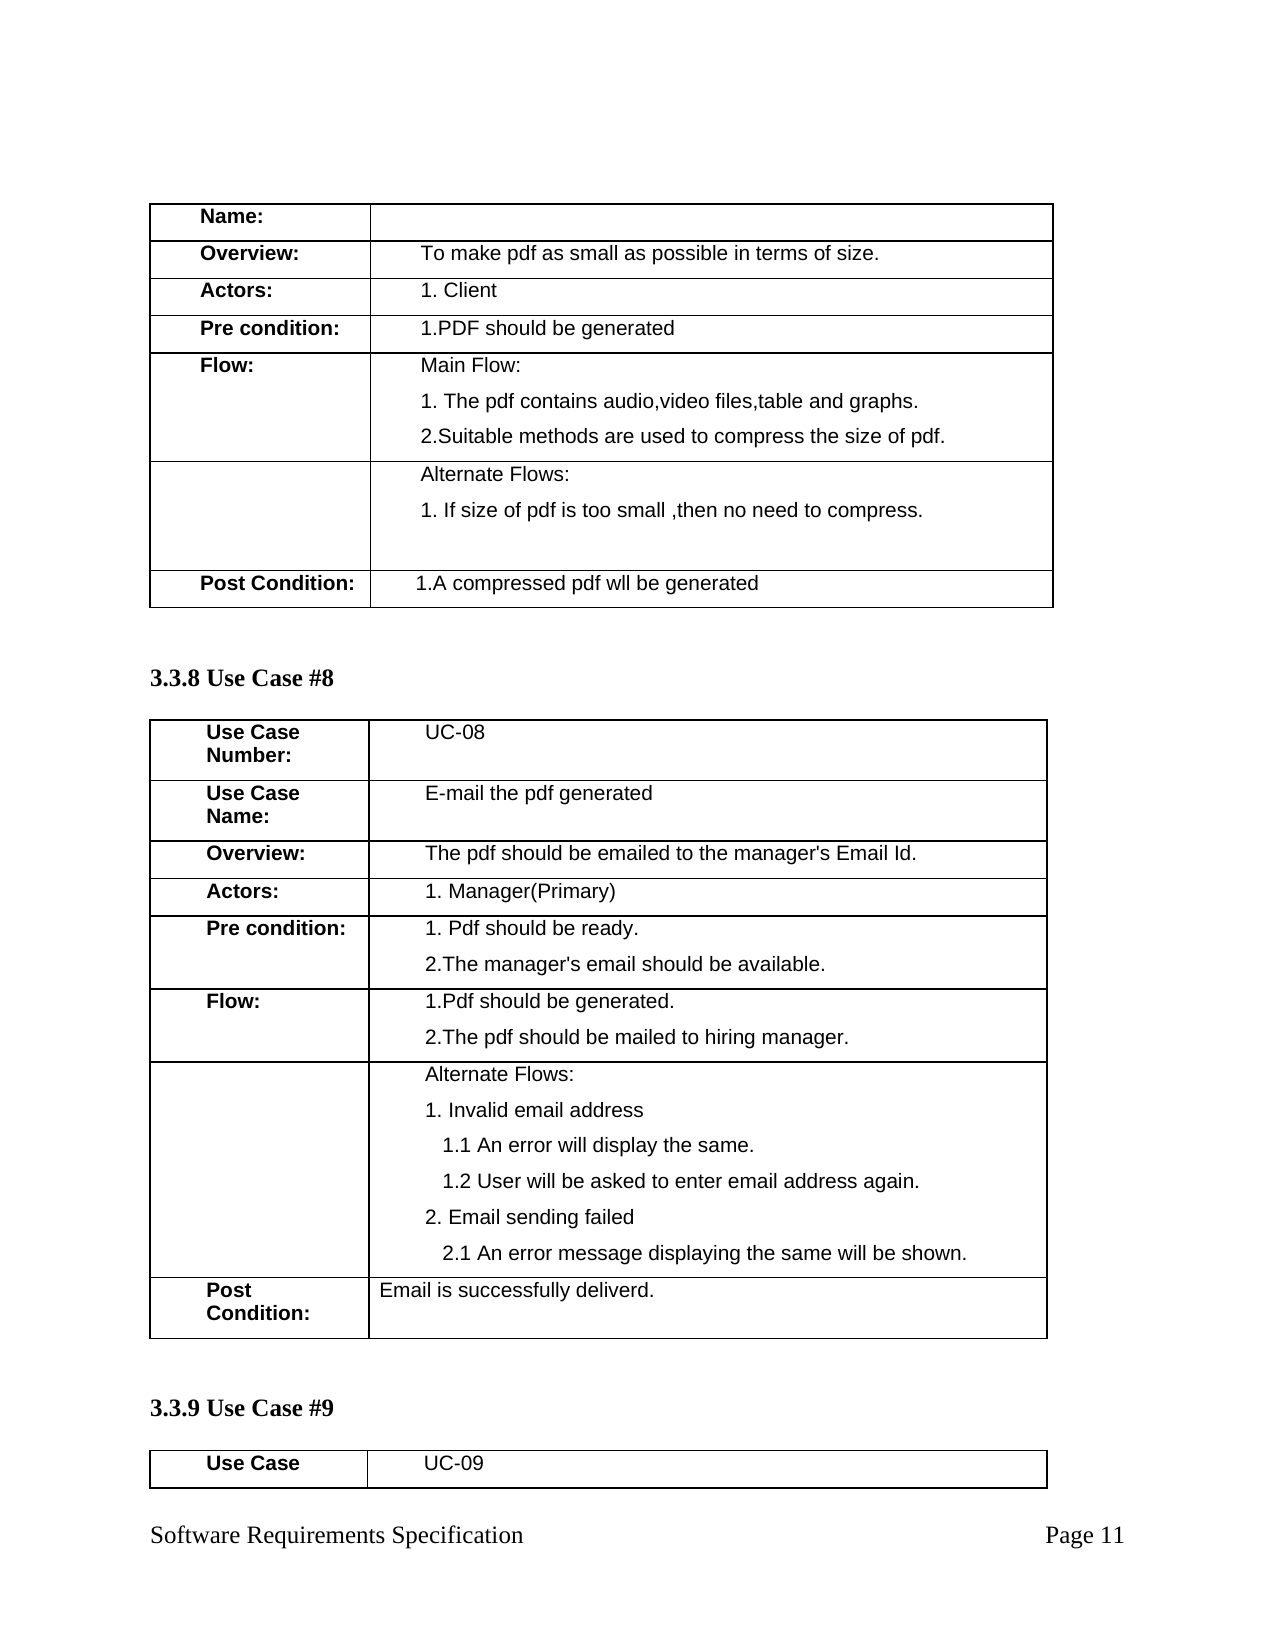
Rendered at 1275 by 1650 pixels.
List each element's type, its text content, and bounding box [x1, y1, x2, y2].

table_cell Flow: [151, 354, 370, 461]
table_cell 1. Client [371, 279, 1052, 315]
table_header Use Case Number: [151, 721, 368, 780]
table_cell Name: [151, 205, 370, 240]
table_cell Post Condition: [151, 571, 370, 607]
table_cell 1.Pdf should be generated. 2.The pdf should be mailed to hiring manager. [370, 990, 1046, 1061]
text 3.3.8 Use Case #8 [150, 664, 1125, 692]
table_cell Flow: [151, 990, 368, 1061]
table_cell Actors: [151, 879, 368, 915]
table_cell [371, 205, 1052, 240]
table_cell [151, 1063, 368, 1277]
table_cell Post Condition: [151, 1278, 368, 1337]
table_cell Pre condition: [151, 316, 370, 352]
table_cell To make pdf as small as possible in terms of size. [371, 242, 1052, 277]
table_header UC-08 [370, 721, 1046, 780]
table_cell 1. Pdf should be ready. 2.The manager's email should be available. [370, 917, 1046, 988]
table_cell Overview: [151, 242, 370, 277]
table_cell The pdf should be emailed to the manager's Email Id. [370, 842, 1046, 878]
table_cell Alternate Flows: 1. If size of pdf is too small ,then no need to compress. [371, 462, 1052, 569]
table_cell Overview: [151, 842, 368, 878]
table_cell Email is successfully deliverd. [370, 1278, 1046, 1337]
table_cell 1.PDF should be generated [371, 316, 1052, 352]
table_header UC-09 [368, 1451, 1046, 1487]
table_cell E-mail the pdf generated [370, 781, 1046, 840]
table_cell Main Flow: 1. The pdf contains audio,video files,table and graphs. 2.Suitable methods are used to compress the size of pdf. [371, 354, 1052, 461]
table_cell Actors: [151, 279, 370, 315]
table_cell 1. Manager(Primary) [370, 879, 1046, 915]
table_header Use Case [151, 1451, 367, 1487]
table_cell [151, 462, 370, 569]
table_cell Alternate Flows: 1. Invalid email address 1.1 An error will display the same. 1.2 User will be asked to enter email address again. 2. Email sending failed 2.1 An error message displaying the same will be shown. [370, 1063, 1046, 1277]
table_cell Use Case Name: [151, 781, 368, 840]
text 3.3.9 Use Case #9 [150, 1394, 1125, 1422]
table_cell 1.A compressed pdf wll be generated [371, 571, 1052, 607]
table_cell Pre condition: [151, 917, 368, 988]
